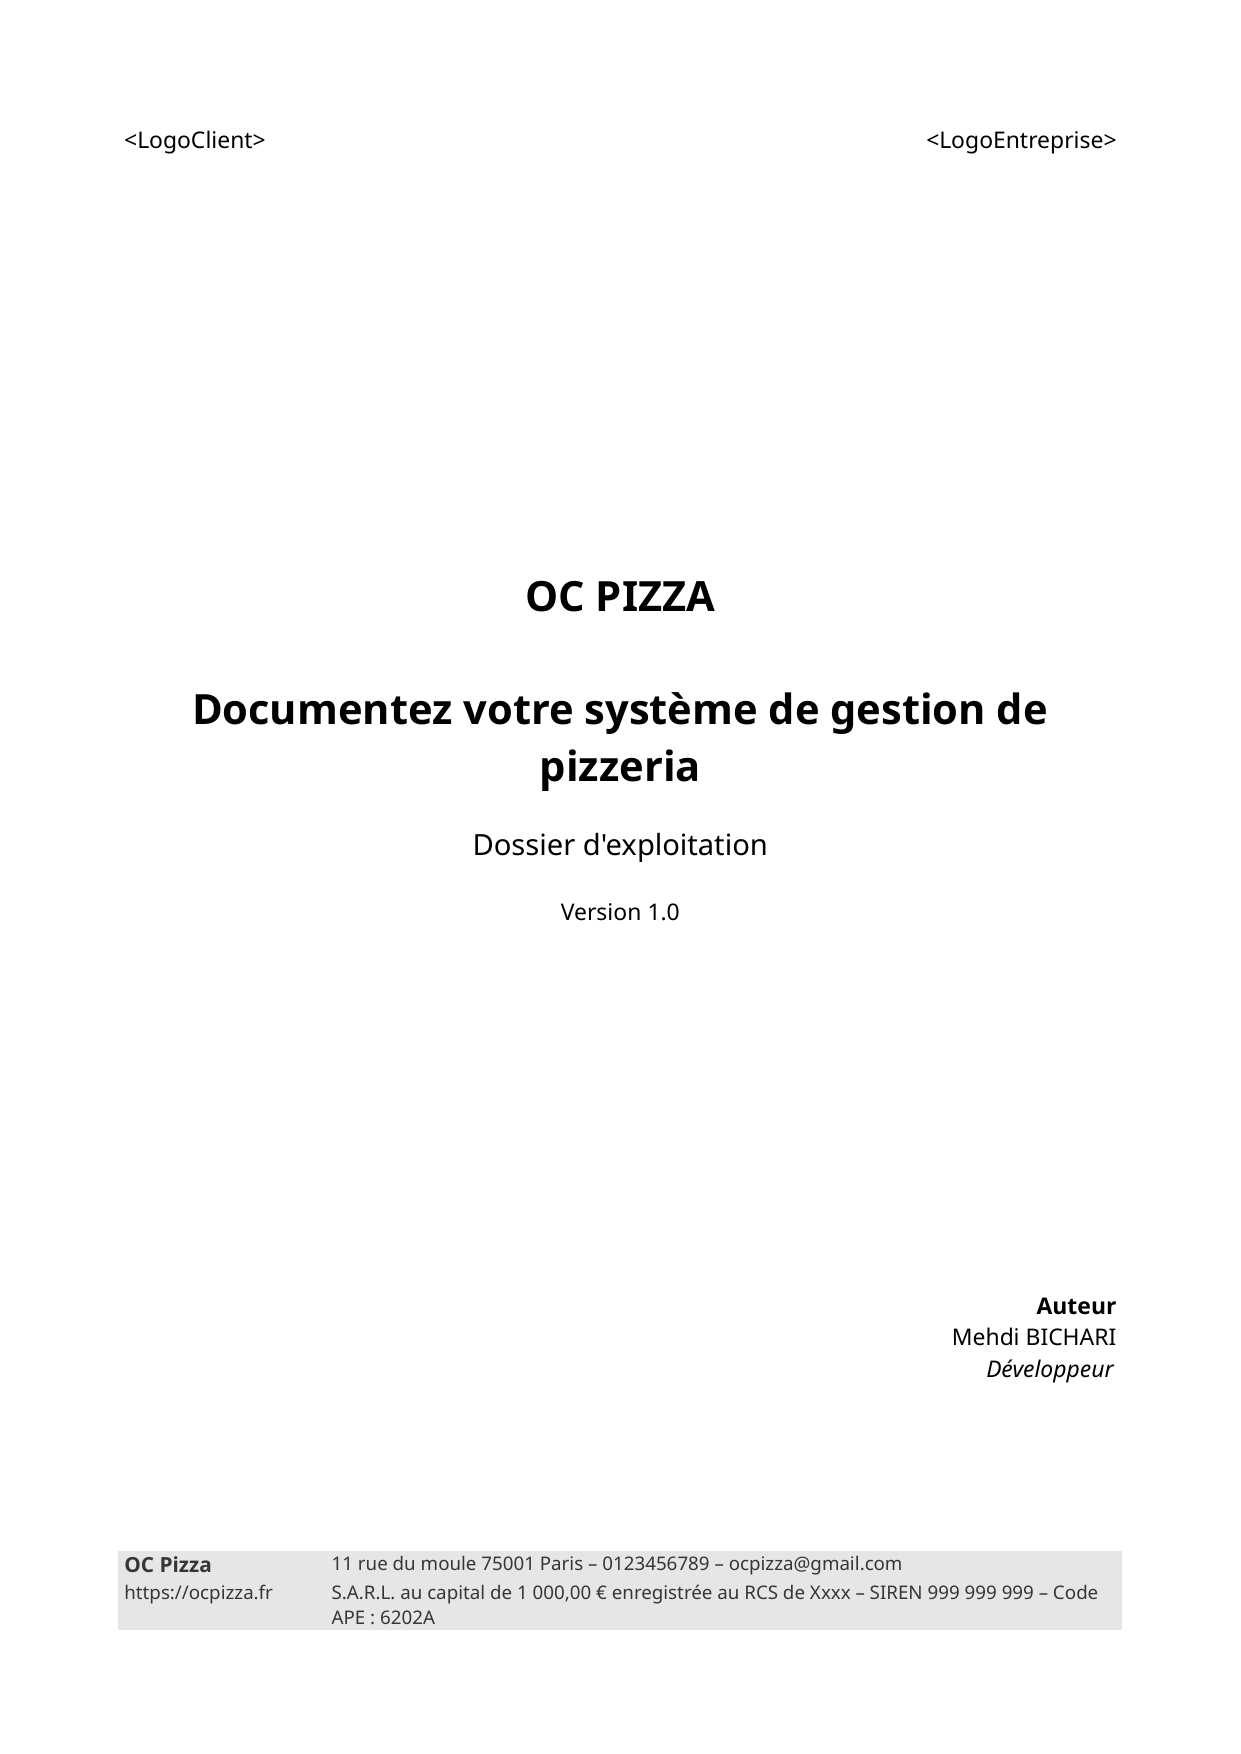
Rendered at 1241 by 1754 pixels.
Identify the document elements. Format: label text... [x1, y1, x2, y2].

table_header OC PIZZA Documentez votre système de gestion de pizzeria Dossier d'exploitation Version 1.0 [118, 227, 1122, 1266]
table_cell Auteur Mehdi BICHARI Développeur [118, 1266, 1122, 1408]
